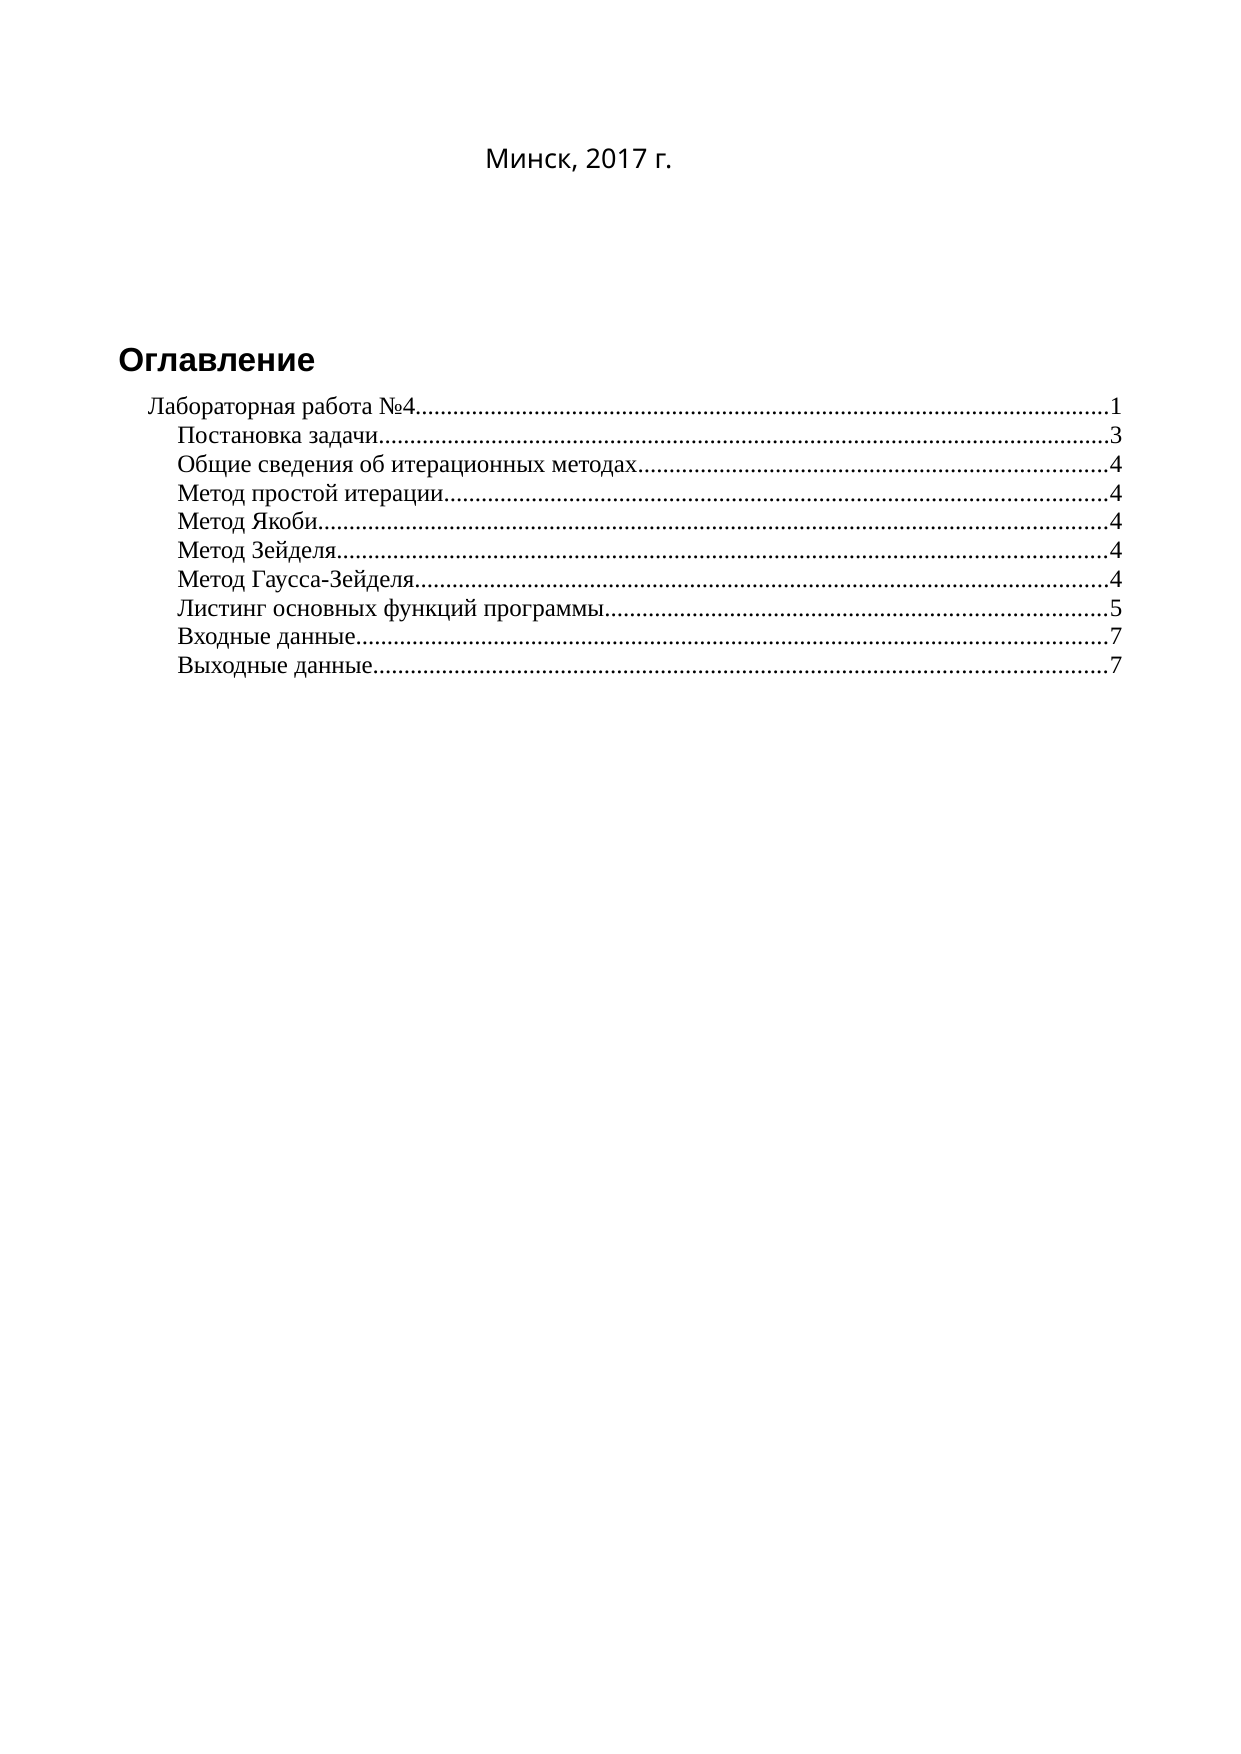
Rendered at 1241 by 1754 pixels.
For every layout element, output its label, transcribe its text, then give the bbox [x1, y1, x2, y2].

text Лабораторная работа №4 1 [148, 391, 1122, 420]
text Общие сведения об итерационных методах 4 [177, 449, 1122, 478]
text Метод Гаусса-Зейделя 4 [177, 564, 1122, 593]
text Постановка задачи 3 [177, 420, 1122, 449]
text Выходные данные 7 [177, 650, 1122, 679]
text Минск, 2017 г. [485, 147, 1122, 174]
subtitle Оглавление [118, 340, 1122, 379]
text Входные данные 7 [177, 621, 1122, 650]
text Метод Зейделя 4 [177, 535, 1122, 564]
text Листинг основных функций программы 5 [177, 593, 1122, 621]
text Метод Якоби 4 [177, 506, 1122, 535]
text Метод простой итерации 4 [177, 478, 1122, 506]
